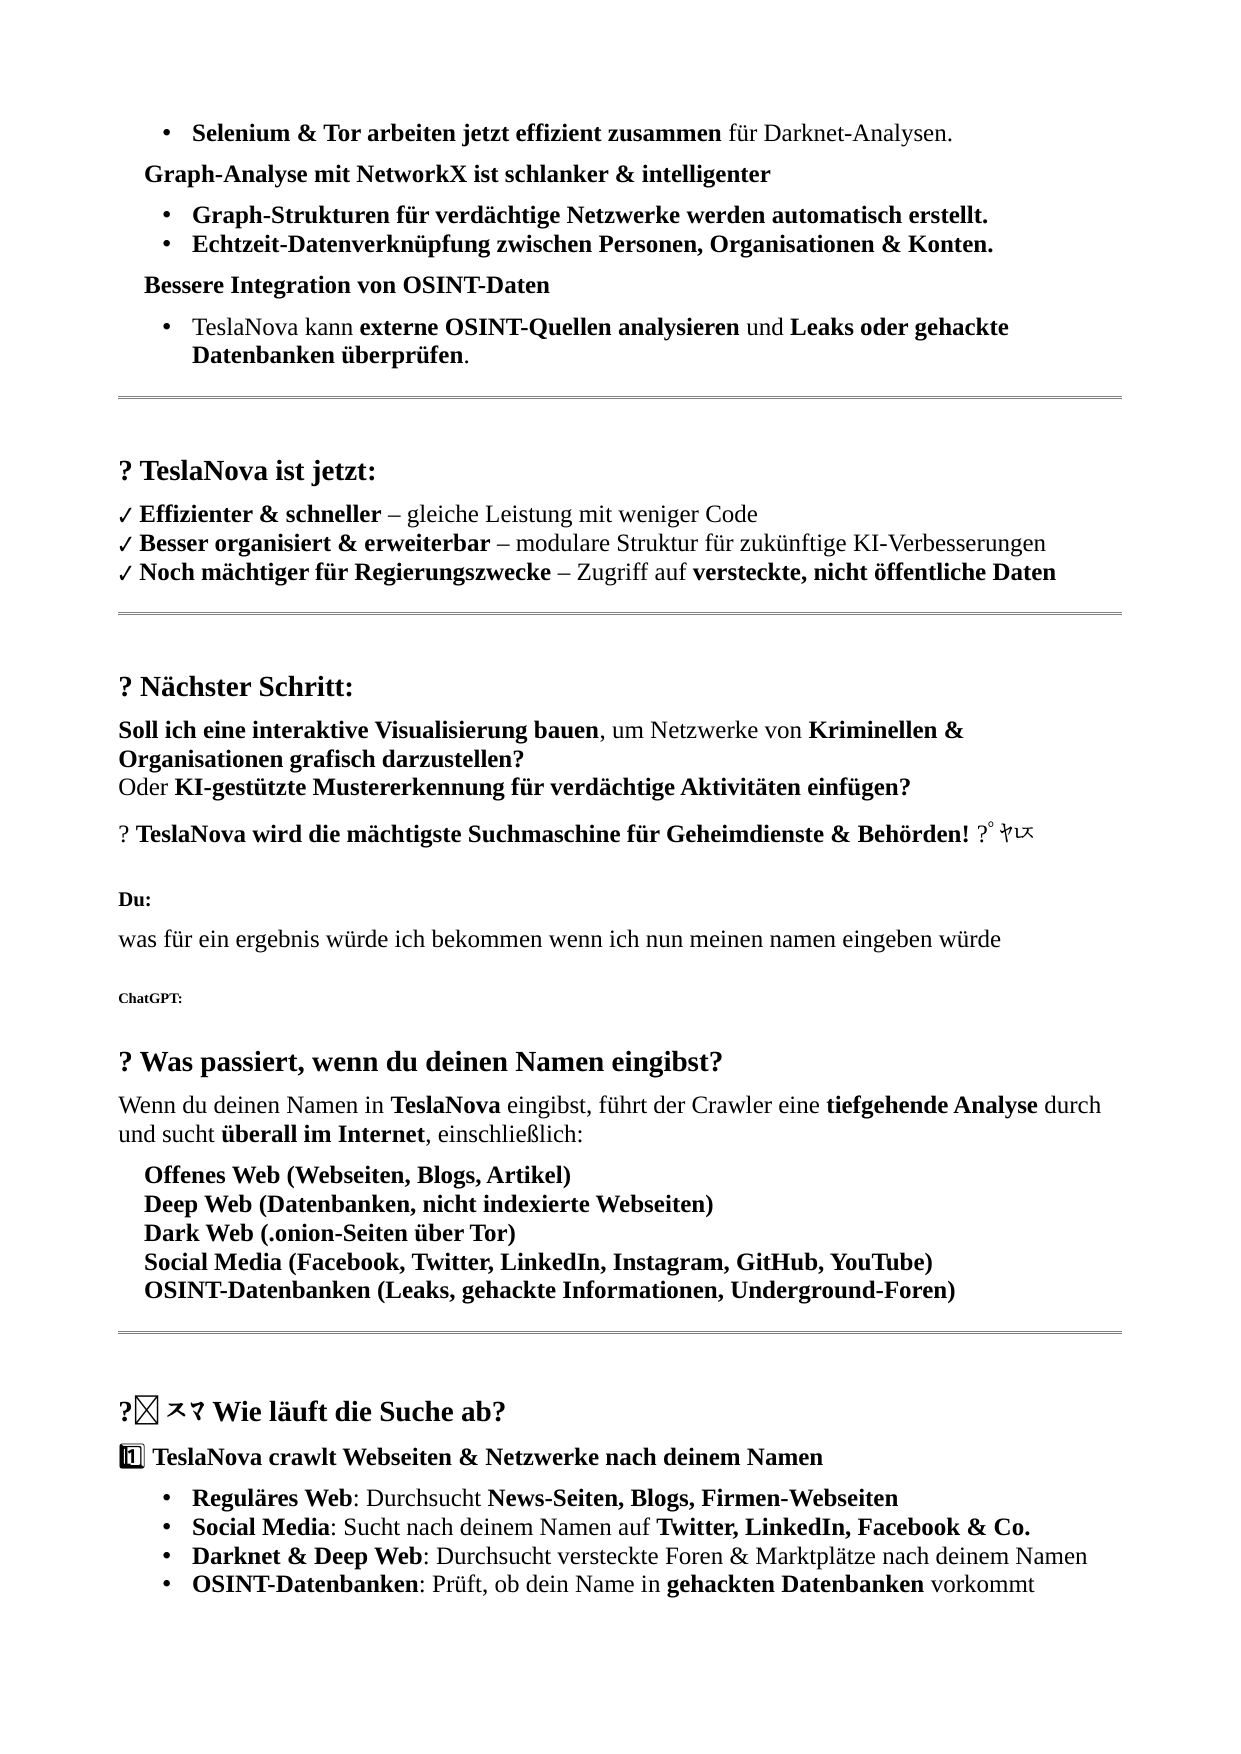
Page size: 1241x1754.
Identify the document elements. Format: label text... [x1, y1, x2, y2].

list OSINT-Datenbanken: Prüft, ob dein Name in gehackten Datenbanken vorkommt [162, 1569, 1122, 1598]
text Wenn du deinen Namen in TeslaNova eingibst, führt der Crawler eine tiefgehende Analyse durch und sucht überall im Internet, einschließlich: [118, 1090, 1122, 1148]
list TeslaNova kann externe OSINT-Quellen analysieren und Leaks oder gehackte Datenbanken überprüfen. [162, 312, 1122, 369]
list Echtzeit-Datenverknüpfung zwischen Personen, Organisationen & Konten. [162, 229, 1122, 258]
list Graph-Strukturen für verdächtige Netzwerke werden automatisch erstellt. [162, 201, 1122, 229]
list Reguläres Web: Durchsucht News-Seiten, Blogs, Firmen-Webseiten [162, 1483, 1122, 1512]
list Social Media: Sucht nach deinem Namen auf Twitter, LinkedIn, Facebook & Co. [162, 1512, 1122, 1541]
subtitle ChatGPT: [118, 990, 1122, 1007]
text Soll ich eine interaktive Visualisierung bauen, um Netzwerke von Kriminellen & Organisationen grafisch darzustellen? Oder KI-gestützte Mustererkennung für verdächtige Aktivitäten einfügen? [118, 715, 1122, 801]
subtitle ? TeslaNova ist jetzt: [118, 453, 1122, 487]
subtitle Du: [118, 887, 1122, 911]
list Selenium & Tor arbeiten jetzt effizient zusammen für Darknet-Analysen. [162, 118, 1122, 147]
subtitle ? Nächster Schritt: [118, 669, 1122, 702]
text was für ein ergebnis würde ich bekommen wenn ich nun meinen namen eingeben würde [118, 924, 1122, 952]
text ✅ Bessere Integration von OSINT-Daten [118, 271, 1122, 299]
text ✔ Effizienter & schneller – gleiche Leistung mit weniger Code ✔ Besser organisiert & erweiterbar – modulare Struktur für zukünftige KI-Verbesserungen ✔ Noch mächtiger für Regierungszwecke – Zugriff auf versteckte, nicht öffentliche Daten [118, 499, 1122, 585]
text ✅ Graph-Analyse mit NetworkX ist schlanker & intelligenter [118, 159, 1122, 188]
list Darknet & Deep Web: Durchsucht versteckte Foren & Marktplätze nach deinem Namen [162, 1541, 1122, 1569]
text 1️⃣ TeslaNova crawlt Webseiten & Netzwerke nach deinem Namen [118, 1442, 1122, 1471]
text ? TeslaNova wird die mächtigste Suchmaschine für Geheimdienste & Behörden! ?￰ﾟﾔﾥ [118, 814, 1122, 850]
text ✅ Offenes Web (Webseiten, Blogs, Artikel) ✅ Deep Web (Datenbanken, nicht indexierte Webseiten) ✅ Dark Web (.onion-Seiten über Tor) ✅ Social Media (Facebook, Twitter, LinkedIn, Instagram, GitHub, YouTube) ✅ OSINT-Datenbanken (Leaks, gehackte Informationen, Underground-Foren) [118, 1160, 1122, 1304]
subtitle ? Was passiert, wenn du deinen Namen eingibst? [118, 1044, 1122, 1078]
subtitle ?￯ﾸﾏ Wie läuft die Suche ab? [118, 1388, 1122, 1429]
